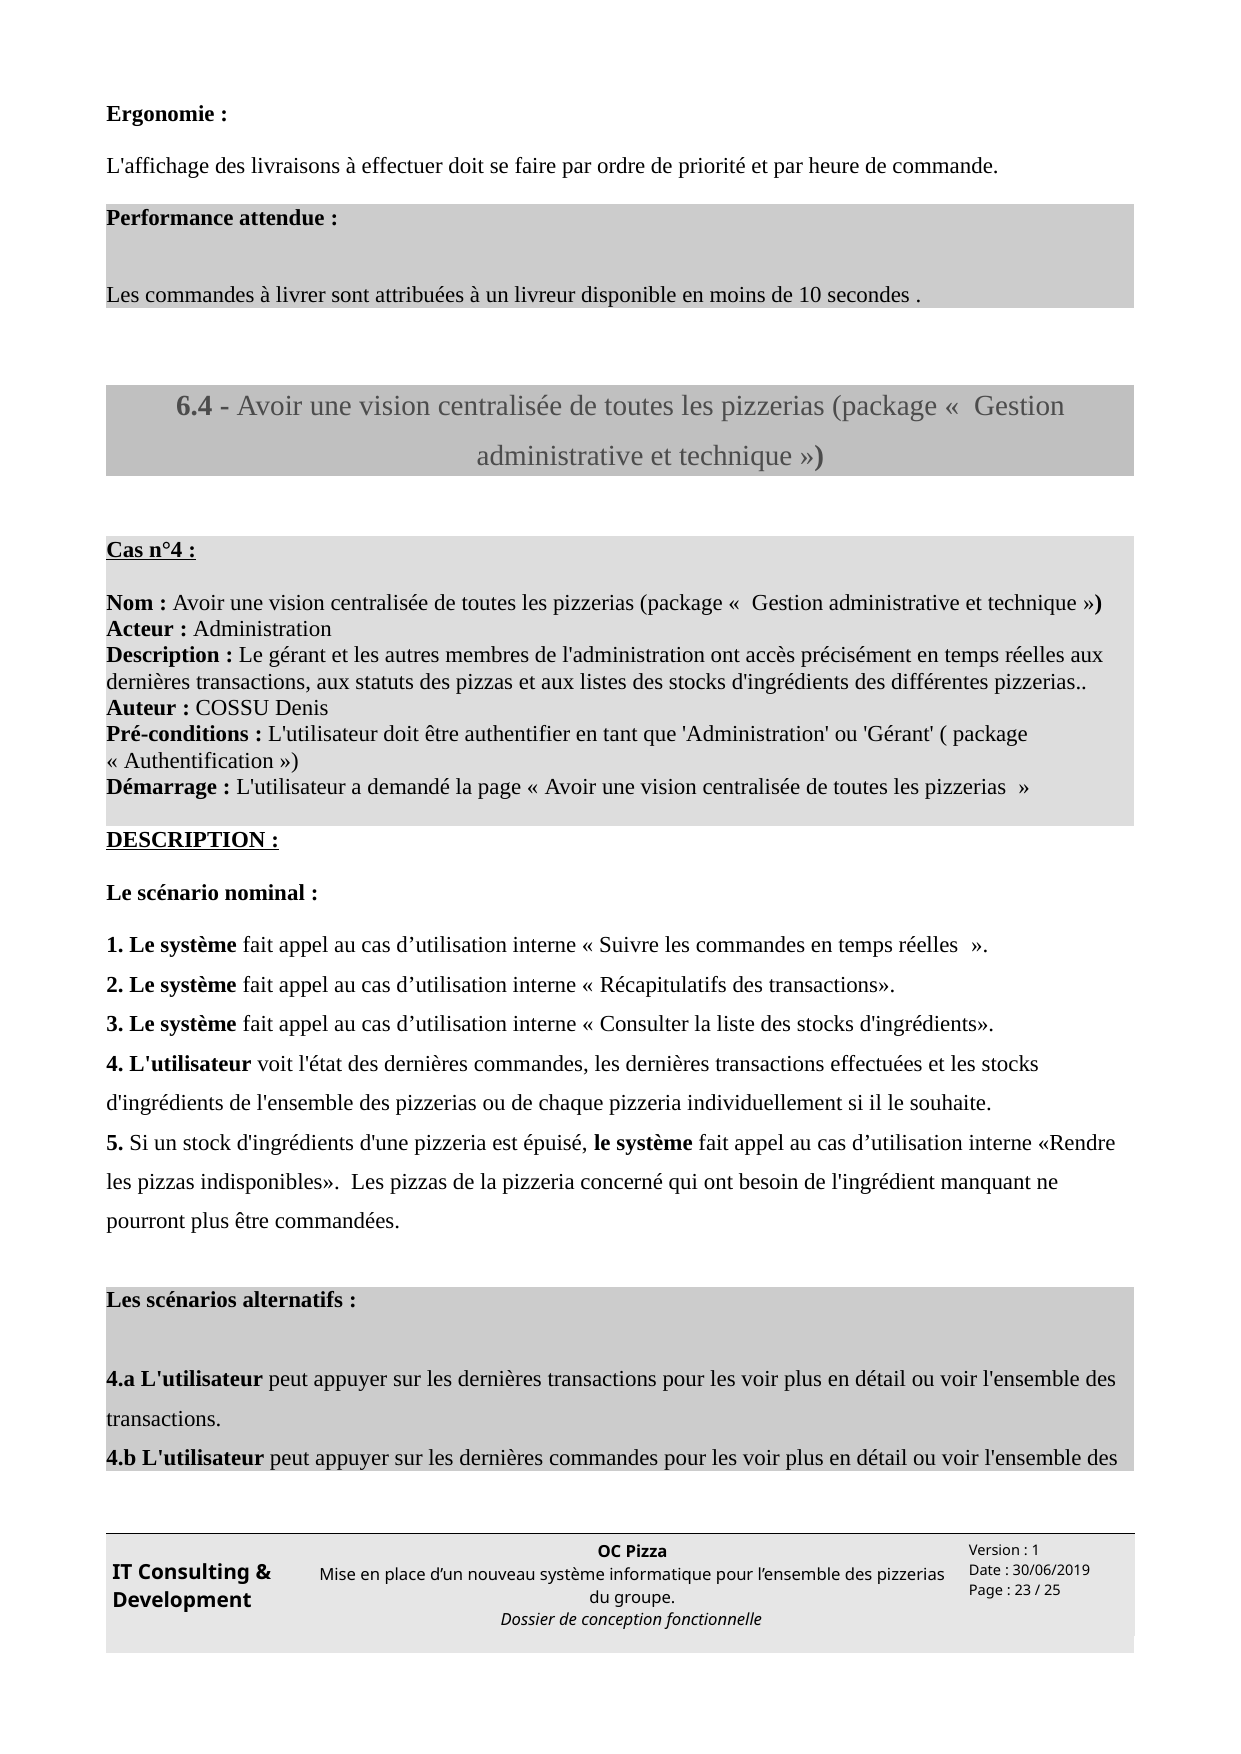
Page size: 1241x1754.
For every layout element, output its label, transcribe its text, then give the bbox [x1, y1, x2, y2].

text L'affichage des livraisons à effectuer doit se faire par ordre de priorité et par heure de commande. [106, 152, 1134, 179]
text Auteur : COSSU Denis [106, 694, 1134, 720]
text 4.b L'utilisateur peut appuyer sur les dernières commandes pour les voir plus en détail ou voir l'ensemble des [106, 1444, 1134, 1471]
text 1. Le système fait appel au cas d’utilisation interne « Suivre les commandes en temps réelles ». 2. Le système fait appel au cas d’utilisation interne « Récapitulatifs des transactions». [106, 931, 1134, 997]
text DESCRIPTION : [106, 826, 1134, 852]
subtitle Avoir une vision centralisée de toutes les pizzerias (package « Gestion administrative et technique ») [107, 386, 1133, 475]
text 4. L'utilisateur voit l'état des dernières commandes, les dernières transactions effectuées et les stocks d'ingrédients de l'ensemble des pizzerias ou de chaque pizzeria individuellement si il le souhaite. [106, 1050, 1134, 1116]
text 4.a L'utilisateur peut appuyer sur les dernières transactions pour les voir plus en détail ou voir l'ensemble des transactions. [106, 1366, 1134, 1431]
text Les commandes à livrer sont attribuées à un livreur disponible en moins de 10 secondes . [106, 281, 1134, 308]
text Description : Le gérant et les autres membres de l'administration ont accès précisément en temps réelles aux dernières transactions, aux statuts des pizzas et aux listes des stocks d'ingrédients des différentes pizzerias.. [106, 641, 1134, 694]
text Pré-conditions : L'utilisateur doit être authentifier en tant que 'Administration' ou 'Gérant' ( package « Authentification ») [106, 720, 1134, 773]
text 3. Le système fait appel au cas d’utilisation interne « Consulter la liste des stocks d'ingrédients». [106, 1010, 1134, 1037]
text Le scénario nominal : [106, 878, 1134, 905]
text 5. Si un stock d'ingrédients d'une pizzeria est épuisé, le système fait appel au cas d’utilisation interne «Rendre les pizzas indisponibles». Les pizzas de la pizzeria concerné qui ont besoin de l'ingrédient manquant ne pourront plus être commandées. [106, 1129, 1134, 1234]
text Les scénarios alternatifs : [106, 1287, 1134, 1313]
text Démarrage : L'utilisateur a demandé la page « Avoir une vision centralisée de toutes les pizzerias » [106, 773, 1134, 799]
text Nom : Avoir une vision centralisée de toutes les pizzerias (package « Gestion administrative et technique ») [106, 589, 1134, 615]
text Ergonomie : [106, 100, 1134, 127]
text Cas n°4 : [106, 536, 1134, 562]
text Acteur : Administration [106, 615, 1134, 641]
text Performance attendue : [106, 204, 1134, 231]
